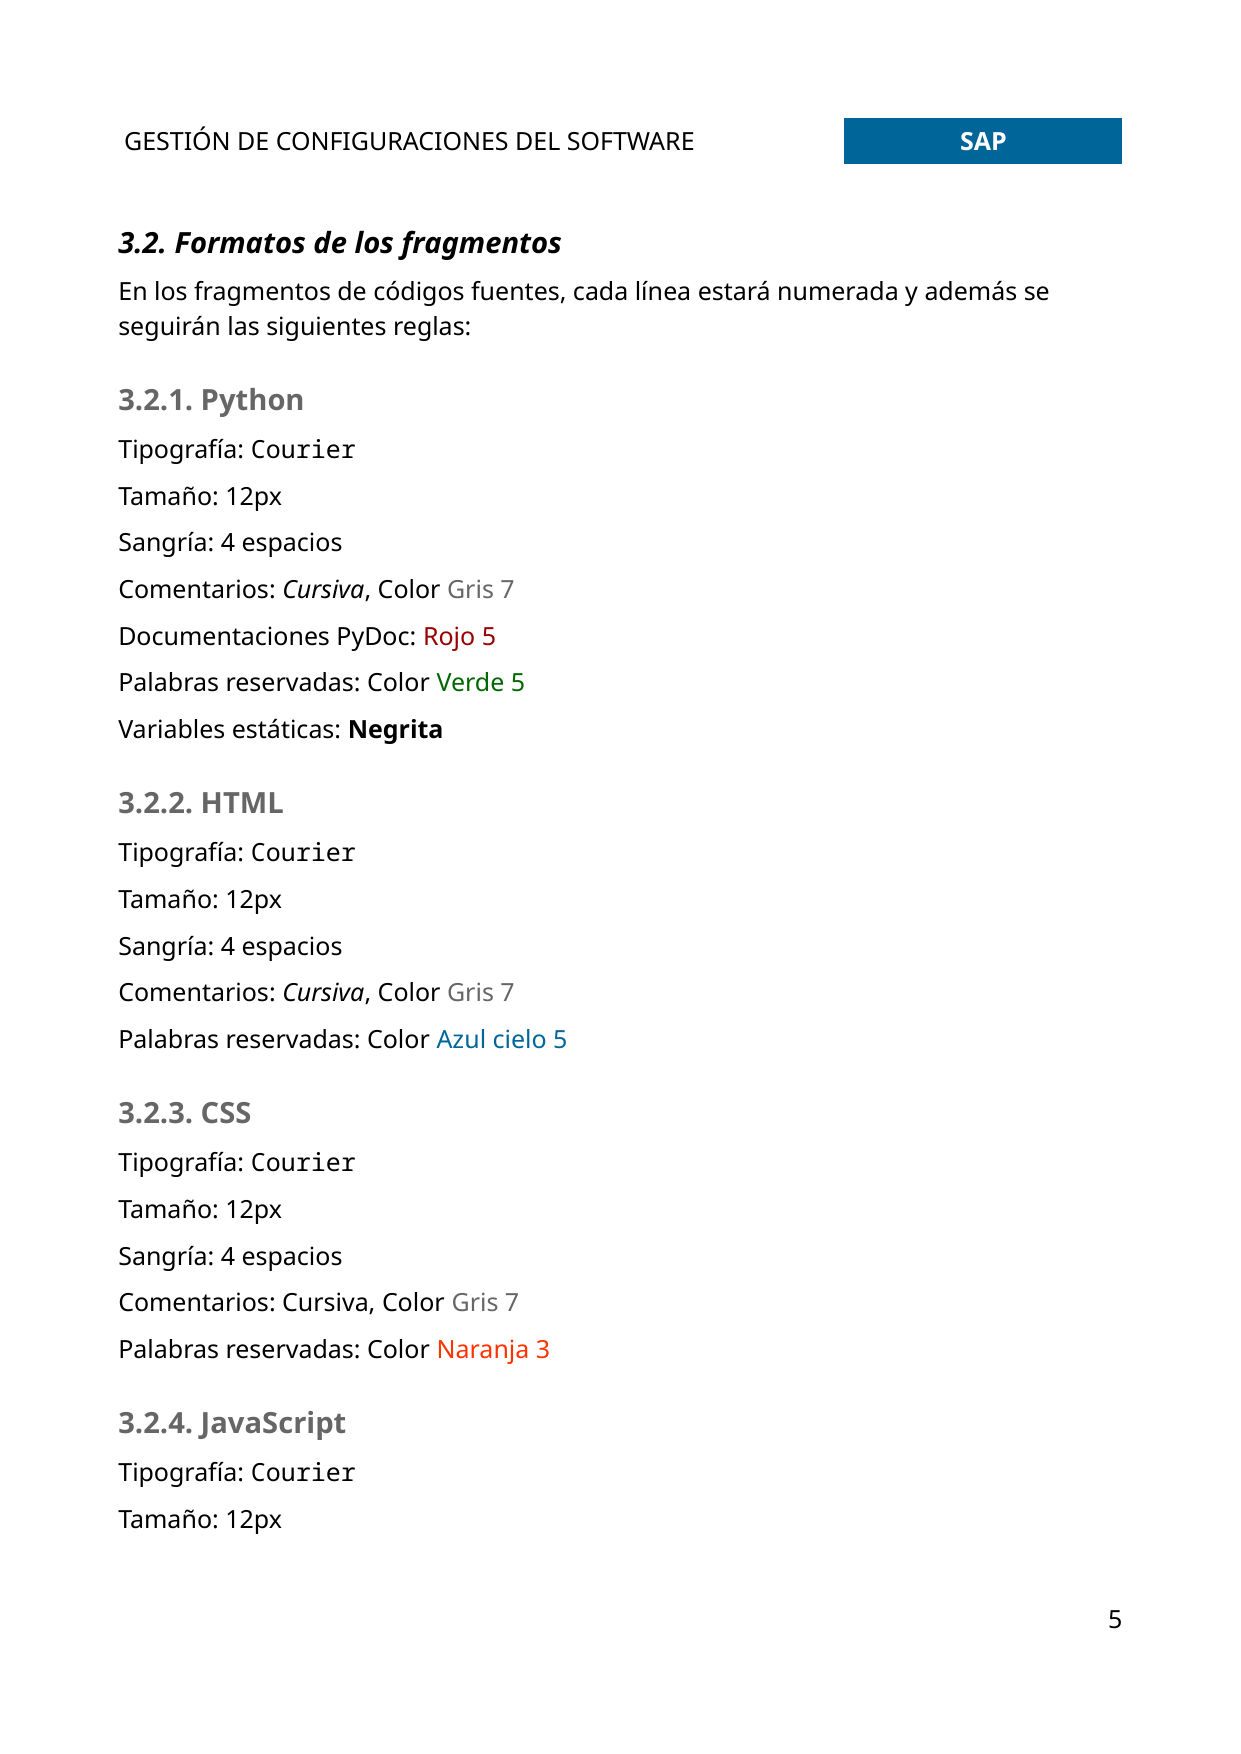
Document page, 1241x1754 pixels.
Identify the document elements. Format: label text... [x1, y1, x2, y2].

text Comentarios: Cursiva, Color Gris 7 [118, 1285, 1122, 1319]
text Tamaño: 12px [118, 478, 1122, 512]
subtitle 3.2.3. CSS [118, 1093, 1122, 1132]
text Palabras reservadas: Color Naranja 3 [118, 1331, 1122, 1365]
subtitle 3.2.2. HTML [118, 783, 1122, 822]
text Palabras reservadas: Color Azul cielo 5 [118, 1021, 1122, 1055]
subtitle 3.2.4. JavaScript [118, 1403, 1122, 1442]
text Tipografía: Courier [118, 1145, 1122, 1179]
subtitle 3.2.1. Python [118, 380, 1122, 419]
text Tamaño: 12px [118, 1192, 1122, 1226]
text Tamaño: 12px [118, 882, 1122, 916]
text Documentaciones PyDoc: Rojo 5 [118, 618, 1122, 652]
text Sangría: 4 espacios [118, 1238, 1122, 1272]
text Variables estáticas: Negrita [118, 711, 1122, 745]
text En los fragmentos de códigos fuentes, cada línea estará numerada y además se seguirán las siguientes reglas: [118, 274, 1122, 342]
text Tipografía: Courier [118, 432, 1122, 466]
subtitle 3.2. Formatos de los fragmentos [118, 222, 1122, 262]
text Comentarios: Cursiva, Color Gris 7 [118, 975, 1122, 1009]
text Sangría: 4 espacios [118, 928, 1122, 962]
text Tipografía: Courier [118, 1455, 1122, 1489]
text Tipografía: Courier [118, 835, 1122, 869]
text Palabras reservadas: Color Verde 5 [118, 665, 1122, 699]
text Sangría: 4 espacios [118, 525, 1122, 559]
text Tamaño: 12px [118, 1502, 1122, 1536]
text Comentarios: Cursiva, Color Gris 7 [118, 572, 1122, 606]
